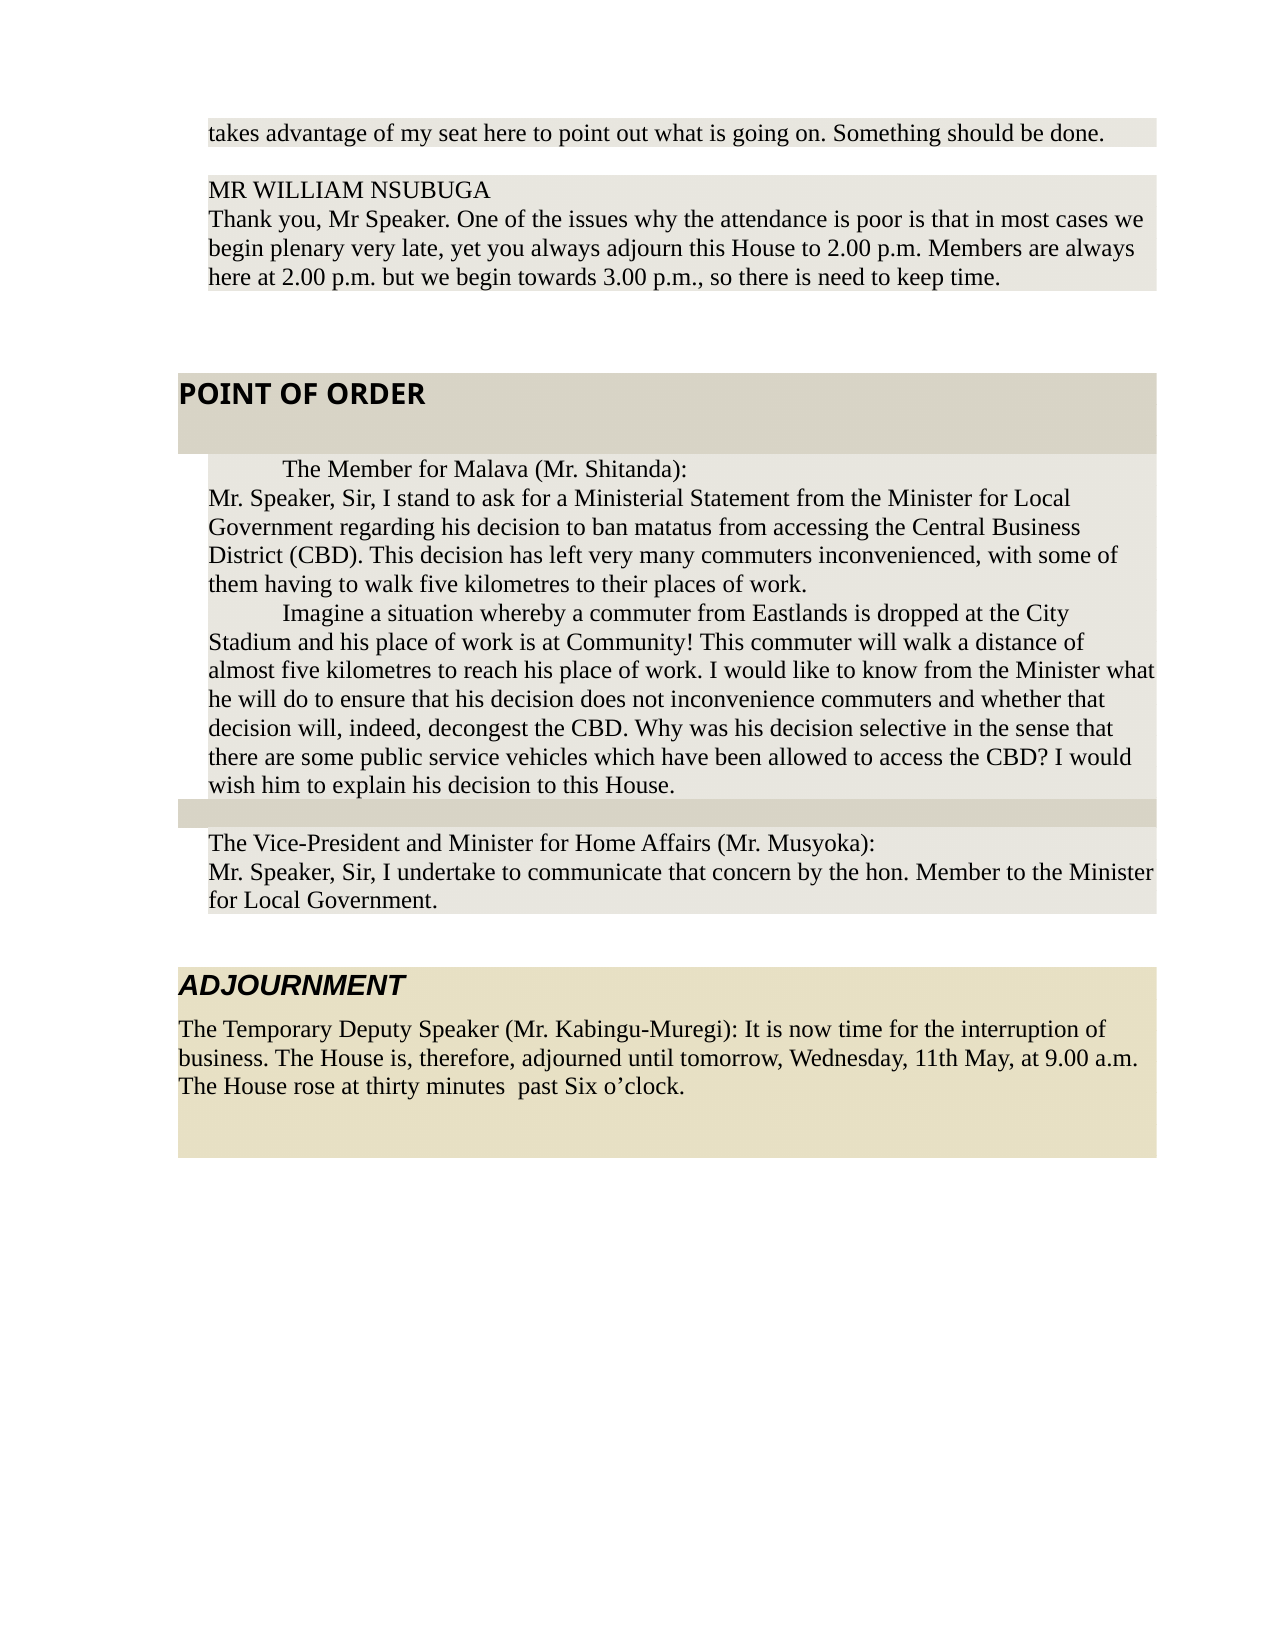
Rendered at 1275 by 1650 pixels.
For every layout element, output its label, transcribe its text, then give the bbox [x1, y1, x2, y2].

text MR WILLIAM NSUBUGA [208, 176, 1157, 204]
picture [178, 413, 1157, 454]
text Mr. Speaker, Sir, I stand to ask for a Ministerial Statement from the Minister for Local Government regarding his decision to ban matatus from accessing the Central Business District (CBD). This decision has left very many commuters inconvenienced, with some of them having to walk five kilometres to their places of work. [208, 483, 1157, 598]
subtitle ADJOURNMENT [178, 968, 1157, 1001]
text The Member for Malava (Mr. Shitanda): [208, 454, 1157, 483]
text Mr. Speaker, Sir, I undertake to communicate that concern by the hon. Member to the Minister for Local Government. [208, 857, 1157, 914]
text Thank you, Mr Speaker. One of the issues why the attendance is poor is that in most cases we begin plenary very late, yet you always adjourn this House to 2.00 p.m. Members are always here at 2.00 p.m. but we begin towards 3.00 p.m., so there is need to keep time. [208, 204, 1157, 291]
picture [178, 1100, 1157, 1158]
text takes advantage of my seat here to point out what is going on. Something should be done. [208, 118, 1157, 147]
text Imagine a situation whereby a commuter from Eastlands is dropped at the City Stadium and his place of work is at Community! This commuter will walk a distance of almost five kilometres to reach his place of work. I would like to know from the Minister what he will do to ensure that his decision does not inconvenience commuters and whether that decision will, indeed, decongest the CBD. Why was his decision selective in the sense that there are some public service vehicles which have been allowed to access the CBD? I would wish him to explain his decision to this House. [208, 598, 1157, 799]
subtitle POINT OF ORDER [178, 373, 1157, 413]
text The Temporary Deputy Speaker (Mr. Kabingu-Muregi): It is now time for the interruption of business. The House is, therefore, adjourned until tomorrow, Wednesday, 11th May, at 9.00 a.m. [178, 1014, 1157, 1071]
picture [178, 799, 1157, 828]
text The House rose at thirty minutes past Six o’clock. [178, 1071, 1157, 1100]
text The Vice-President and Minister for Home Affairs (Mr. Musyoka): [208, 828, 1157, 857]
picture [178, 1001, 1157, 1014]
